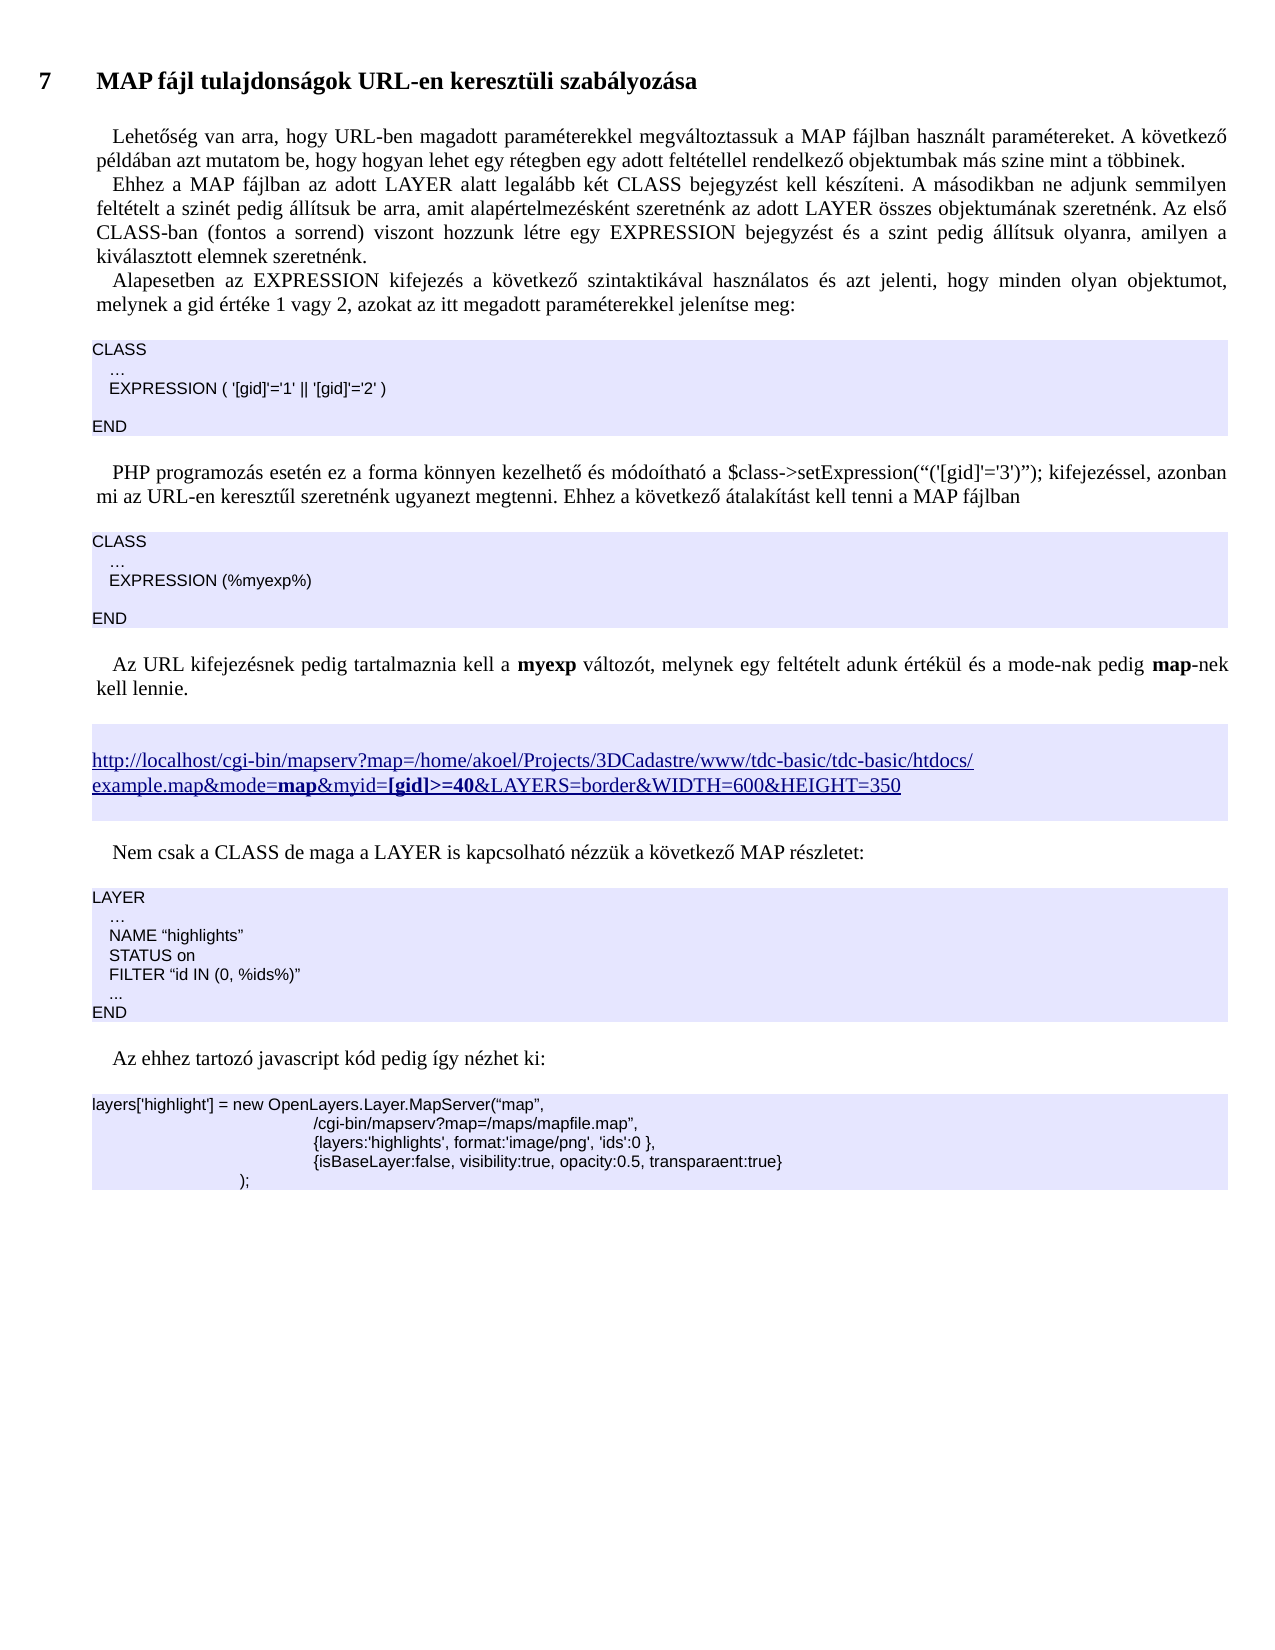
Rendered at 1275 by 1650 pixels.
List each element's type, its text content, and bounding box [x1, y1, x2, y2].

text /cgi-bin/mapserv?map=/maps/mapfile.map”, [92, 1113, 1228, 1133]
text … [92, 907, 1228, 926]
text END [92, 609, 1228, 628]
text EXPRESSION (%myexp%) [92, 571, 1228, 590]
text Nem csak a CLASS de maga a LAYER is kapcsolható nézzük a következő MAP részletet: [96, 840, 1228, 864]
text NAME “highlights” [92, 926, 1228, 945]
text ); [92, 1171, 1228, 1190]
text Lehetőség van arra, hogy URL-ben magadott paraméterekkel megváltoztassuk a MAP fájlban használt paramétereket. A következő példában azt mutatom be, hogy hogyan lehet egy rétegben egy adott feltétellel rendelkező objektumbak más szine mint a többinek. [96, 124, 1228, 172]
text Ehhez a MAP fájlban az adott LAYER alatt legalább két CLASS bejegyzést kell készíteni. A másodikban ne adjunk semmilyen feltételt a szinét pedig állítsuk be arra, amit alapértelmezésként szeretnénk az adott LAYER összes objektumának szeretnénk. Az első CLASS-ban (fontos a sorrend) viszont hozzunk létre egy EXPRESSION bejegyzést és a szint pedig állítsuk olyanra, amilyen a kiválasztott elemnek szeretnénk. [96, 172, 1228, 268]
text CLASS [92, 532, 1228, 551]
text layers['highlight'] = new OpenLayers.Layer.MapServer(“map”, [92, 1094, 1228, 1113]
text ... [92, 984, 1228, 1003]
text EXPRESSION ( '[gid]'='1' || '[gid]'='2' ) [92, 378, 1228, 398]
text 7 MAP fájl tulajdonságok URL-en keresztüli szabályozása [39, 66, 1228, 95]
text {isBaseLayer:false, visibility:true, opacity:0.5, transparaent:true} [92, 1152, 1228, 1171]
text … [92, 359, 1228, 378]
text END [92, 417, 1228, 436]
text {layers:'highlights', format:'image/png', 'ids':0 }, [92, 1133, 1228, 1152]
text END [92, 1003, 1228, 1022]
text Az ehhez tartozó javascript kód pedig így nézhet ki: [96, 1046, 1228, 1070]
text FILTER “id IN (0, %ids%)” [92, 964, 1228, 984]
text Alapesetben az EXPRESSION kifejezés a következő szintaktikával használatos és azt jelenti, hogy minden olyan objektumot, melynek a gid értéke 1 vagy 2, azokat az itt megadott paraméterekkel jelenítse meg: [96, 268, 1228, 316]
text STATUS on [92, 945, 1228, 964]
text PHP programozás esetén ez a forma könnyen kezelhető és módoítható a $class->setExpression(“('[gid]'='3')”); kifejezéssel, azonban mi az URL-en keresztűl szeretnénk ugyanezt megtenni. Ehhez a következő átalakítást kell tenni a MAP fájlban [96, 460, 1228, 508]
text LAYER [92, 888, 1228, 907]
text Az URL kifejezésnek pedig tartalmaznia kell a myexp változót, melynek egy feltételt adunk értékül és a mode-nak pedig map-nek kell lennie. [96, 652, 1228, 700]
text http://localhost/cgi-bin/mapserv?map=/home/akoel/Projects/3DCadastre/www/tdc-basic/tdc-basic/htdocs/example.map&mode=map&myid=[gid]>=40&LAYERS=border&WIDTH=600&HEIGHT=350 [92, 748, 1228, 797]
text CLASS [92, 340, 1228, 359]
text … [92, 551, 1228, 571]
